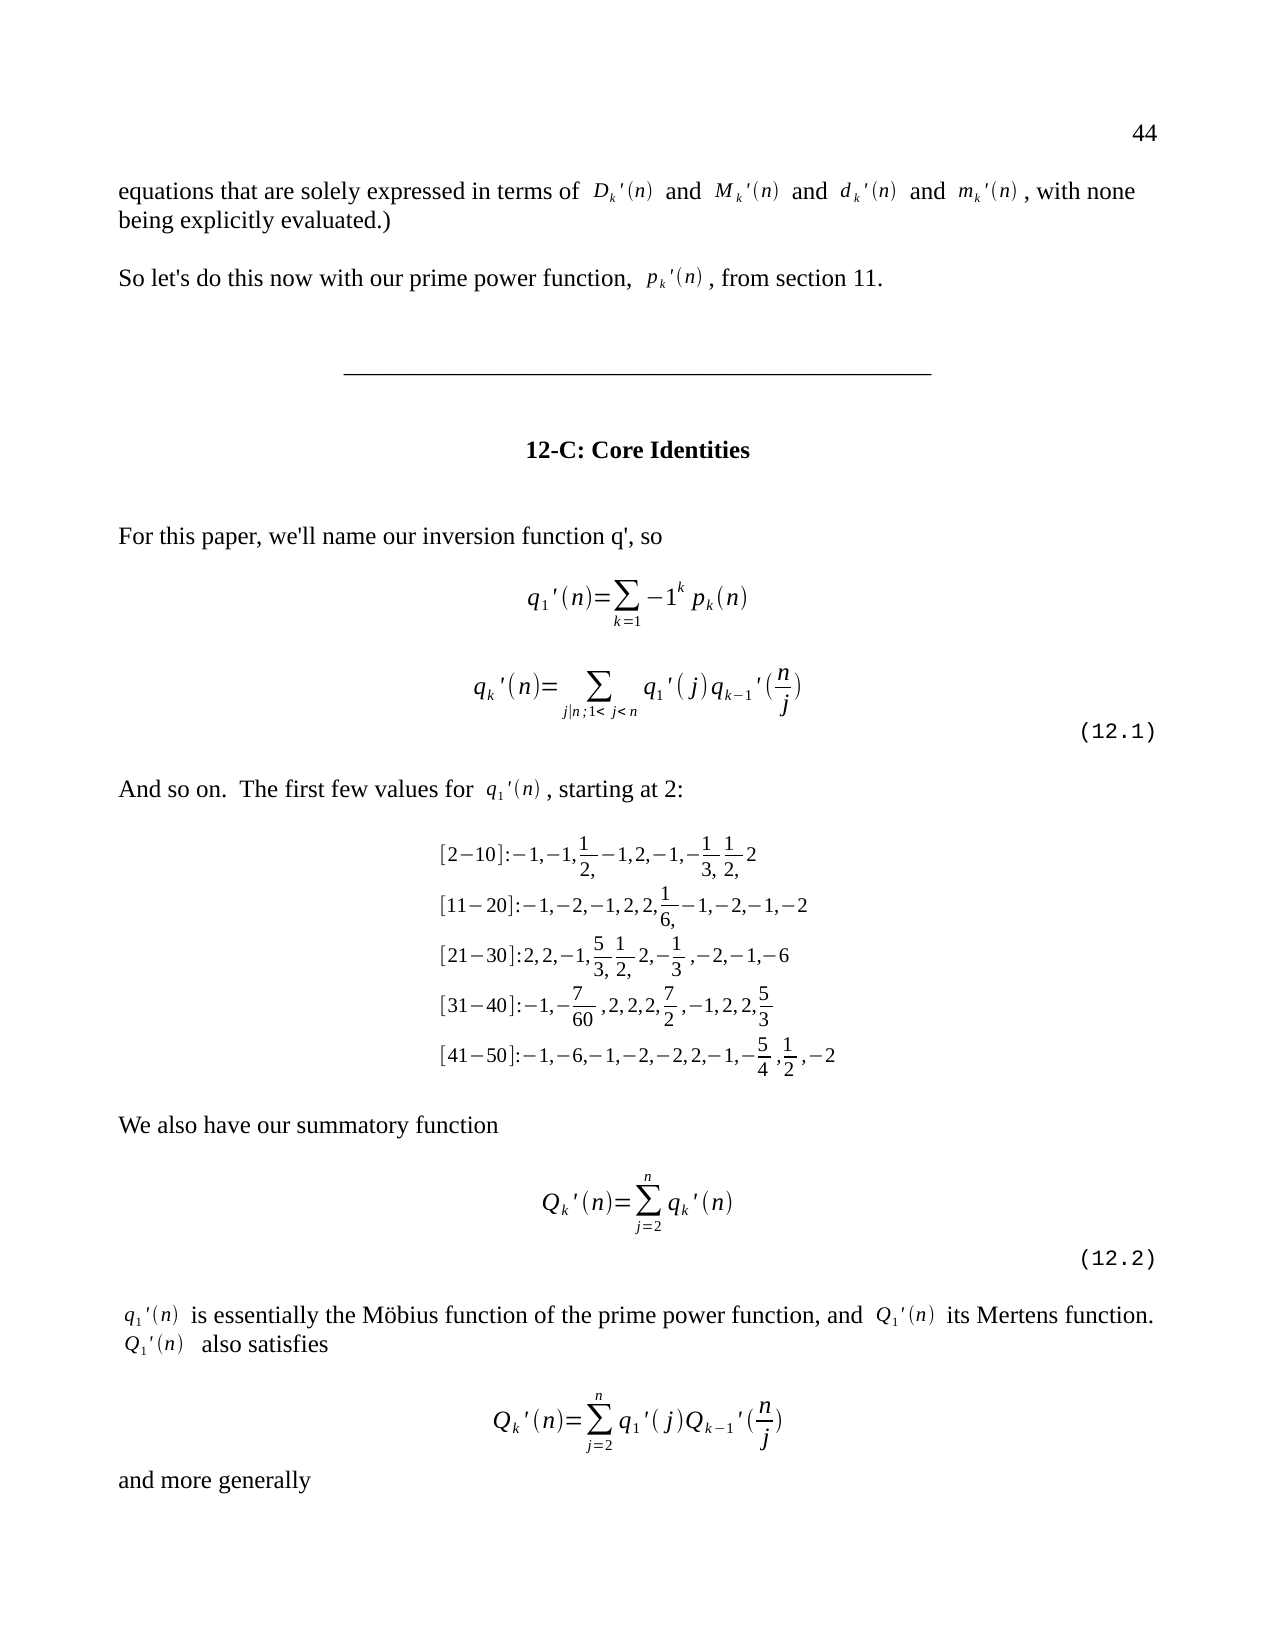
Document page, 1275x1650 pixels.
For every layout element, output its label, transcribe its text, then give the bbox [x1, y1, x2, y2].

text So let's do this now with our prime power function, , from section 11. [118, 263, 1157, 291]
text 12-C: Core Identities [118, 435, 1157, 464]
text (12.1) [118, 720, 1157, 745]
text We also have our summatory function [118, 1110, 1157, 1139]
text For this paper, we'll name our inversion function q', so [118, 521, 1157, 550]
text _______________________________________________ [118, 349, 1157, 378]
text is essentially the Möbius function of the prime power function, and its Mertens function. also satisfies [118, 1300, 1157, 1358]
text You'll then find that , , , and possess all the relationships that and have, regardless of the function (note that, in sections 9 and 10, this only applies to equations that are solely expressed in terms of and and and , with none being explicitly evaluated.) [118, 176, 1157, 234]
text and more generally [118, 1466, 1157, 1494]
text And so on. The first few values for , starting at 2: [118, 774, 1157, 803]
text (12.2) [118, 1247, 1157, 1271]
